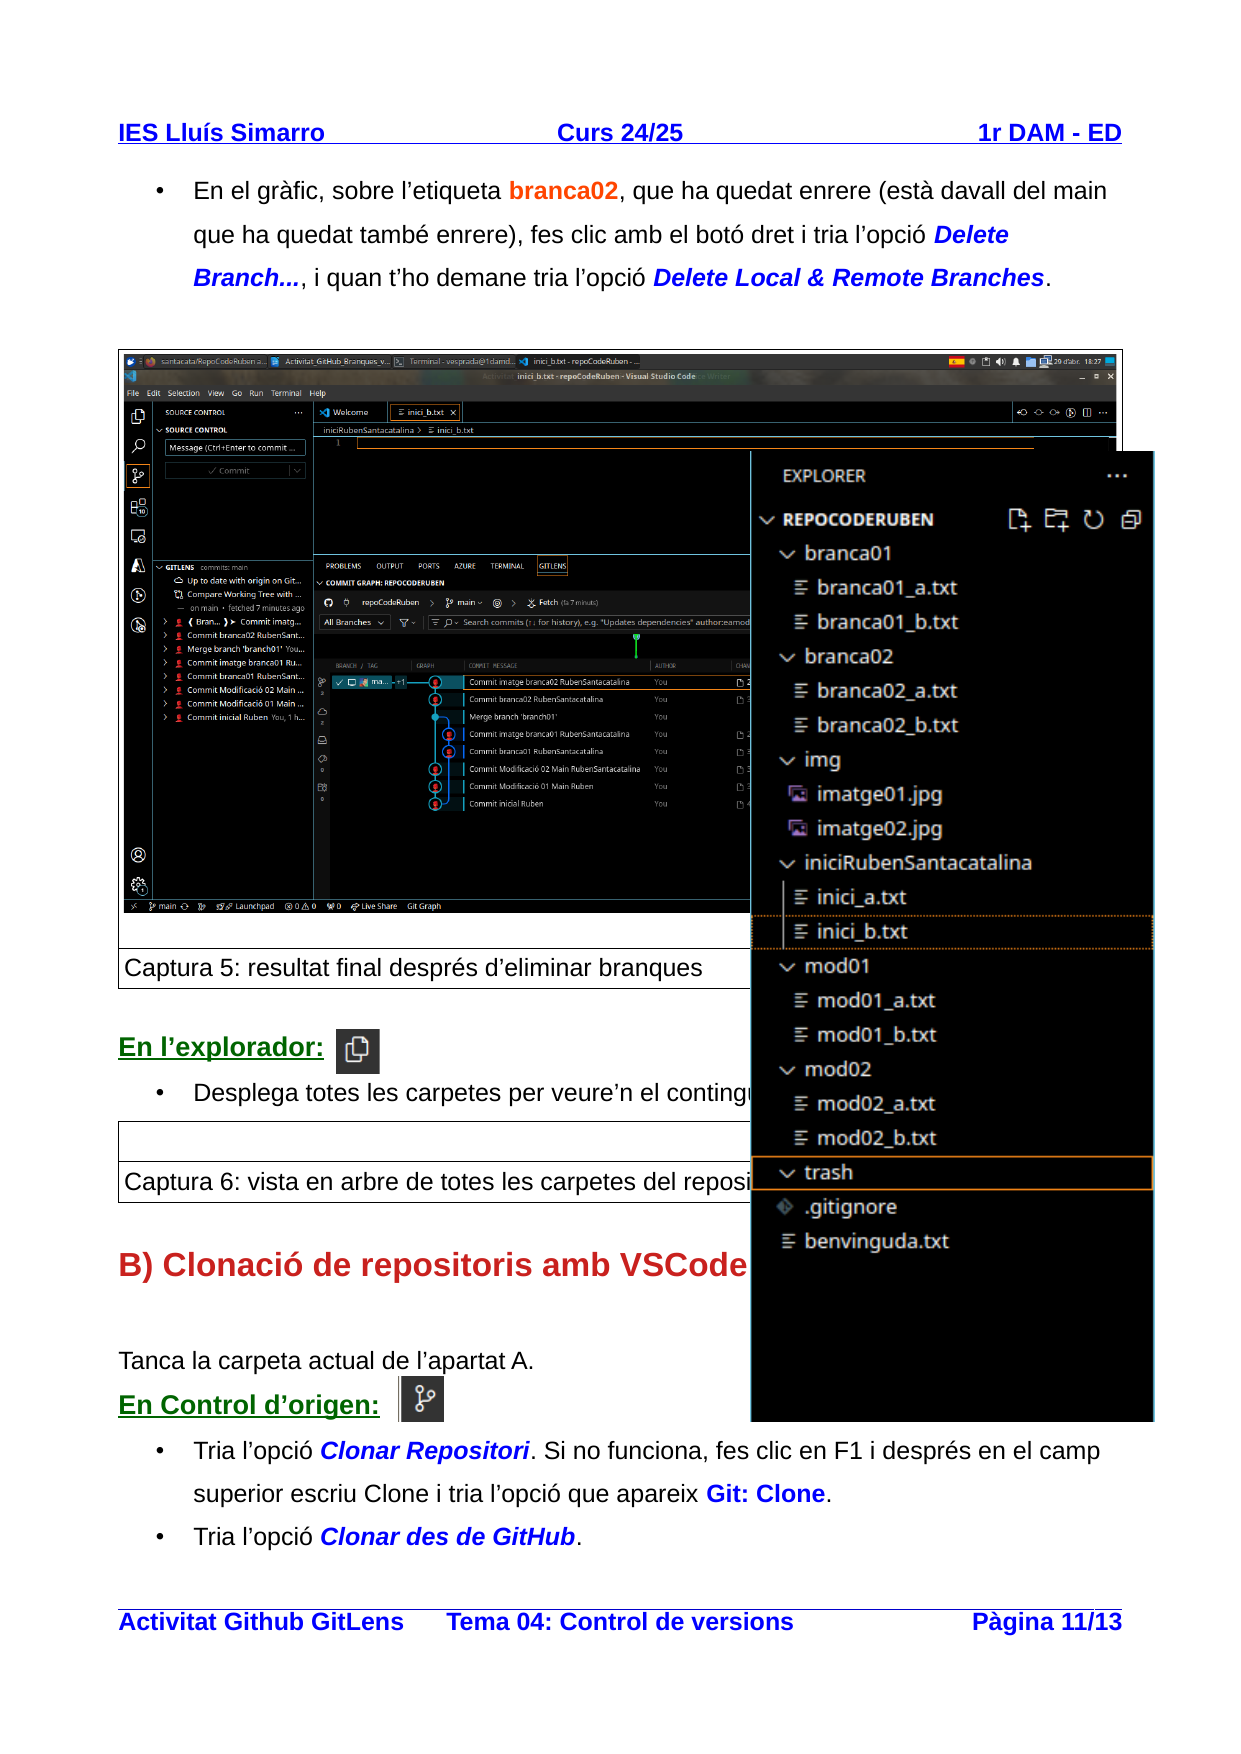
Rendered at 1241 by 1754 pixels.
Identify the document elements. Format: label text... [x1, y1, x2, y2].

list Tria l’opció Clonar des de GitHub. [156, 1522, 1122, 1551]
table_header [119, 1122, 750, 1161]
text B) Clonació de repositoris amb VSCode: GitHub [118, 1245, 750, 1283]
table_cell Captura 6: vista en arbre de totes les carpetes del repositori [119, 1162, 750, 1202]
list En el gràfic, sobre l’etiqueta branca02, que ha quedat enrere (està davall del main que ha quedat també enrere), fes clic amb el botó dret i tria l’opció Delete Branch..., i quan t’ho demane tria l’opció Delete Local & Remote Branches. [156, 176, 1122, 291]
picture [123, 354, 1155, 1422]
text En Control d’origen: [118, 1389, 398, 1420]
table_cell Captura 5: resultat final després d’eliminar branques [119, 949, 750, 988]
table_header [119, 350, 1122, 947]
text [380, 1031, 750, 1062]
text En l’explorador: [118, 1031, 336, 1062]
text [444, 1389, 750, 1420]
list Desplega totes les carpetes per veure’n el contingut. [156, 1078, 750, 1107]
text Tanca la carpeta actual de l’apartat A. [118, 1346, 750, 1374]
picture [398, 1376, 444, 1422]
picture [336, 1029, 380, 1074]
list Tria l’opció Clonar Repositori. Si no funciona, fes clic en F1 i després en el camp superior escriu Clone i tria l’opció que apareix Git: Clone. [156, 1436, 1122, 1508]
